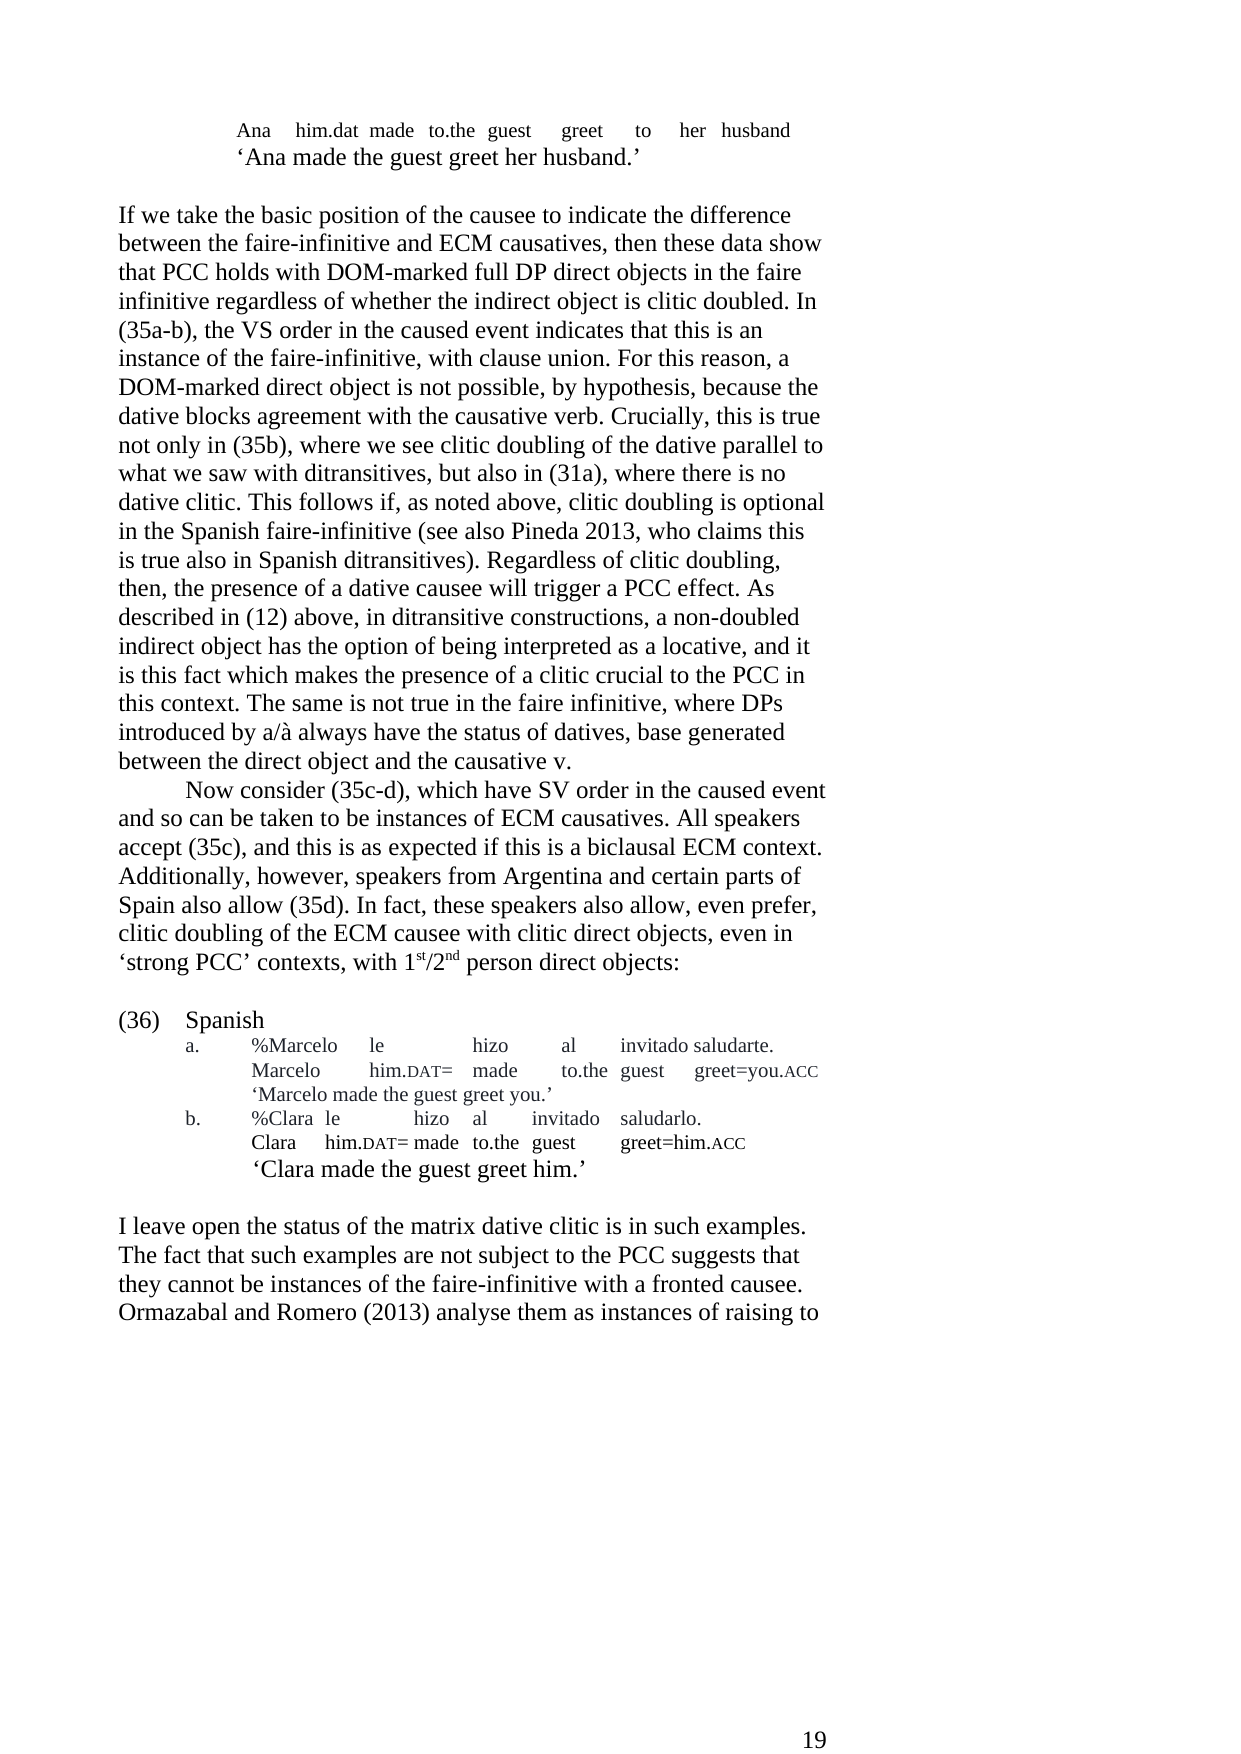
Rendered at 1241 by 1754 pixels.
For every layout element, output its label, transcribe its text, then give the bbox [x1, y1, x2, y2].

text ‘Marcelo made the guest greet you.’ [185, 1082, 827, 1106]
text Now consider (35c-d), which have SV order in the caused event and so can be taken to be instances of ECM causatives. All speakers accept (35c), and this is as expected if this is a biclausal ECM context. Additionally, however, speakers from Argentina and certain parts of Spain also allow (35d). In fact, these speakers also allow, even prefer, clitic doubling of the ECM causee with clitic direct objects, even in ‘strong PCC’ contexts, with 1st/2nd person direct objects: [118, 775, 827, 976]
text ‘Clara made the guest greet him.’ [118, 1154, 827, 1182]
text ‘Ana made the guest greet her husband.’ [118, 142, 827, 171]
text a. %Marcelo le hizo al invitado saludarte. Marcelo him.dat= made to.the guest greet=you.acc [185, 1033, 827, 1082]
text I leave open the status of the matrix dative clitic is in such examples. The fact that such examples are not subject to the PCC suggests that they cannot be instances of the faire-infinitive with a fronted causee. Ormazabal and Romero (2013) analyse them as instances of raising to [118, 1211, 827, 1326]
text If we take the basic position of the causee to indicate the difference between the faire-infinitive and ECM causatives, then these data show that PCC holds with DOM-marked full DP direct objects in the faire infinitive regardless of whether the indirect object is clitic doubled. In (35a-b), the VS order in the caused event indicates that this is an instance of the faire-infinitive, with clause union. For this reason, a DOM-marked direct object is not possible, by hypothesis, because the dative blocks agreement with the causative verb. Crucially, this is true not only in (35b), where we see clitic doubling of the dative parallel to what we saw with ditransitives, but also in (31a), where there is no dative clitic. This follows if, as noted above, clitic doubling is optional in the Spanish faire-infinitive (see also Pineda 2013, who claims this is true also in Spanish ditransitives). Regardless of clitic doubling, then, the presence of a dative causee will trigger a PCC effect. As described in (12) above, in ditransitive constructions, a non-doubled indirect object has the option of being interpreted as a locative, and it is this fact which makes the presence of a clitic crucial to the PCC in this context. The same is not true in the faire infinitive, where DPs introduced by a/à always have the status of datives, base generated between the direct object and the causative v. [118, 200, 827, 775]
text b. %Clara le hizo al invitado saludarlo. Clara him.dat= made to.the guest greet=him.acc [185, 1106, 827, 1154]
text (36) Spanish [118, 1005, 827, 1033]
text Ana him.dat made to.the guest greet to her husband [118, 118, 827, 142]
